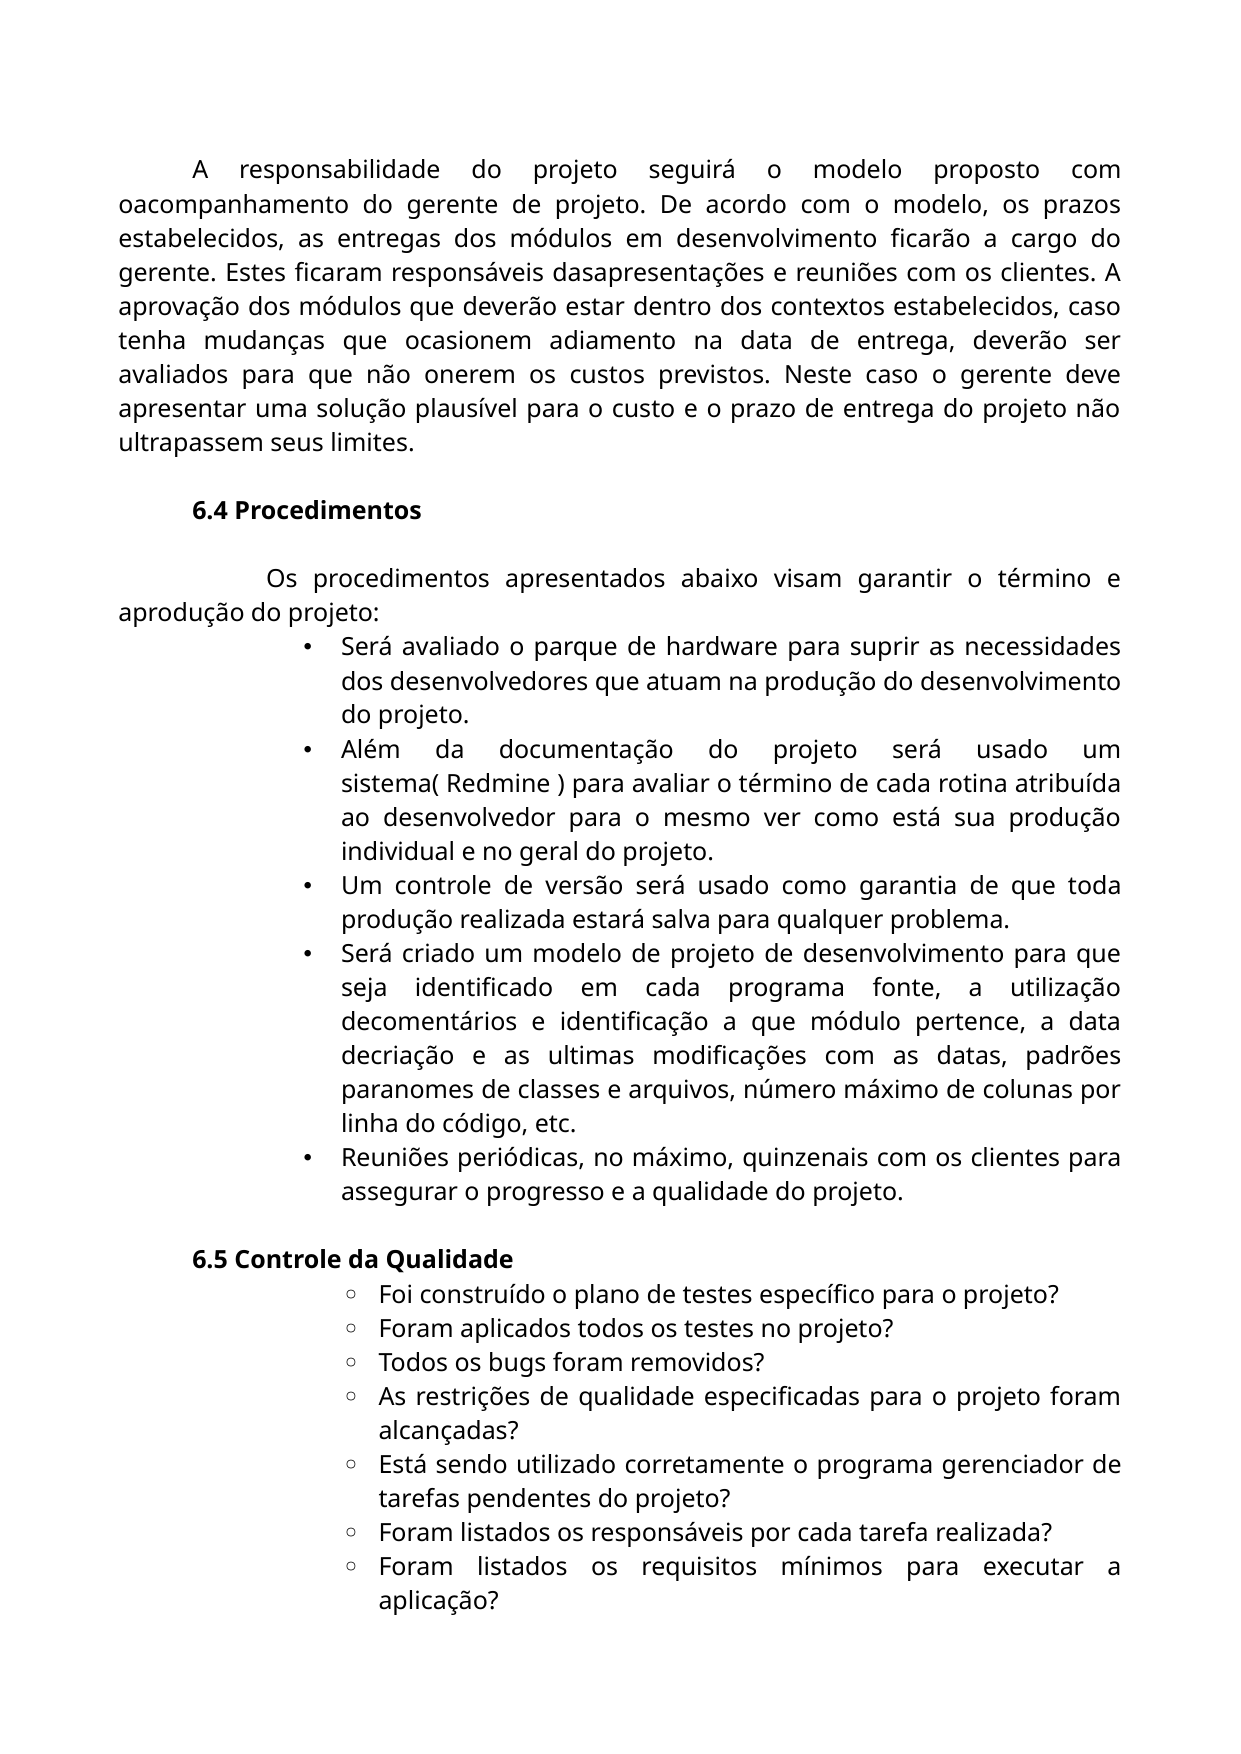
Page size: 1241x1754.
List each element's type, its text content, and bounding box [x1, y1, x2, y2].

list As restrições de qualidade especificadas para o projeto foram alcançadas? [341, 1378, 1122, 1447]
list Foram listados os responsáveis por cada tarefa realizada? [341, 1515, 1122, 1549]
text 6.5 Controle da Qualidade [118, 1242, 1122, 1276]
text 6.4 Procedimentos [118, 493, 1122, 527]
list Será criado um modelo de projeto de desenvolvimento para que seja identificado em cada programa fonte, a utilização decomentários e identificação a que módulo pertence, a data decriação e as ultimas modificações com as datas, padrões paranomes de classes e arquivos, número máximo de colunas por linha do código, etc. [303, 936, 1122, 1140]
list Está sendo utilizado corretamente o programa gerenciador de tarefas pendentes do projeto? [341, 1447, 1122, 1515]
list Um controle de versão será usado como garantia de que toda produção realizada estará salva para qualquer problema. [303, 867, 1122, 936]
list Todos os bugs foram removidos? [341, 1344, 1122, 1378]
text Os procedimentos apresentados abaixo visam garantir o término e aprodução do projeto: [118, 561, 1122, 629]
text A responsabilidade do projeto seguirá o modelo proposto com oacompanhamento do gerente de projeto. De acordo com o modelo, os prazos estabelecidos, as entregas dos módulos em desenvolvimento ficarão a cargo do gerente. Estes ficaram responsáveis dasapresentações e reuniões com os clientes. A aprovação dos módulos que deverão estar dentro dos contextos estabelecidos, caso tenha mudanças que ocasionem adiamento na data de entrega, deverão ser avaliados para que não onerem os custos previstos. Neste caso o gerente deve apresentar uma solução plausível para o custo e o prazo de entrega do projeto não ultrapassem seus limites. [118, 152, 1122, 459]
list Além da documentação do projeto será usado um sistema( Redmine ) para avaliar o término de cada rotina atribuída ao desenvolvedor para o mesmo ver como está sua produção individual e no geral do projeto. [303, 731, 1122, 867]
list Foram listados os requisitos mínimos para executar a aplicação? [341, 1549, 1122, 1617]
list Foram aplicados todos os testes no projeto? [341, 1310, 1122, 1344]
list Será avaliado o parque de hardware para suprir as necessidades dos desenvolvedores que atuam na produção do desenvolvimento do projeto. [303, 629, 1122, 731]
list Foi construído o plano de testes específico para o projeto? [341, 1276, 1122, 1310]
list Reuniões periódicas, no máximo, quinzenais com os clientes para assegurar o progresso e a qualidade do projeto. [303, 1140, 1122, 1208]
